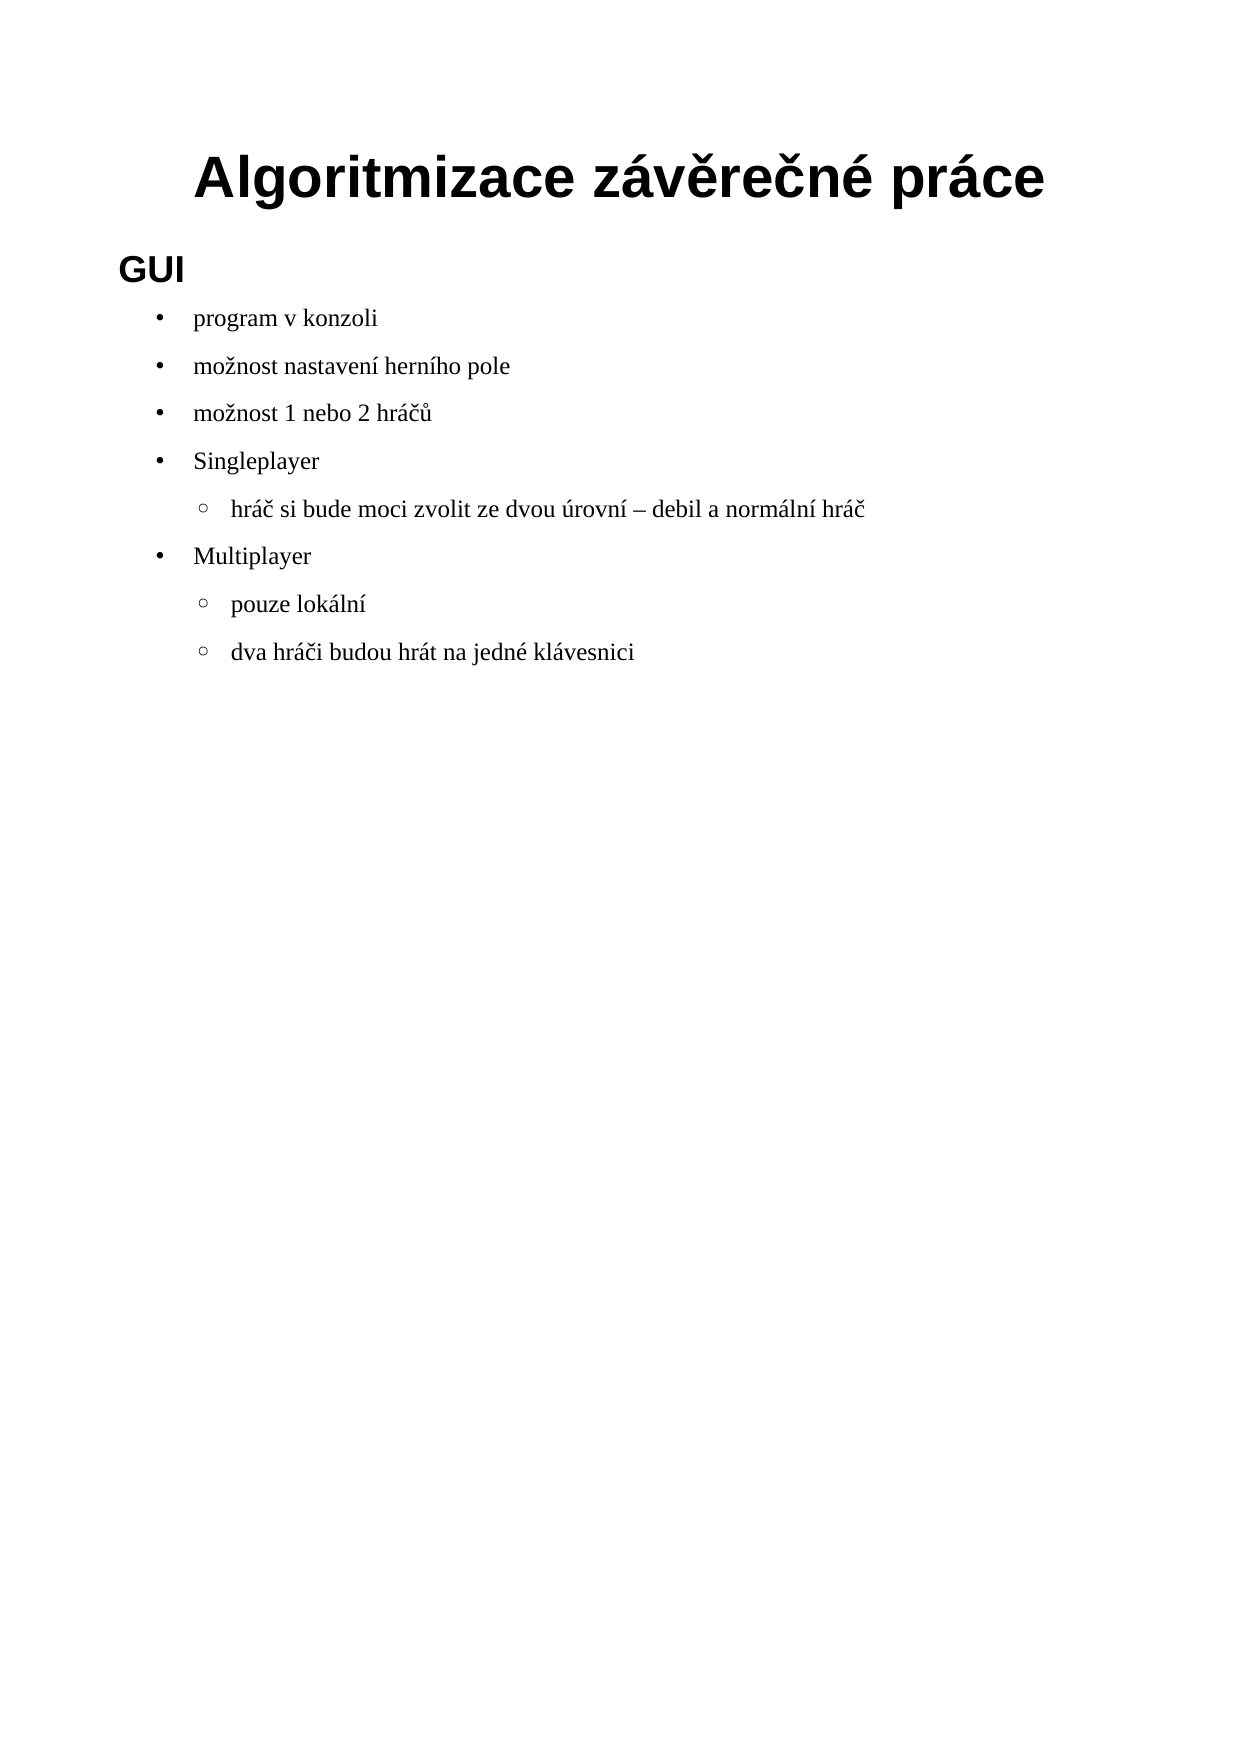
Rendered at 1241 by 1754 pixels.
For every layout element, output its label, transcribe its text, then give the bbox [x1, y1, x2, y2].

list možnost 1 nebo 2 hráčů [156, 398, 1122, 427]
list program v konzoli [156, 303, 1122, 332]
list Multiplayer [156, 541, 1122, 570]
subtitle GUI [118, 248, 1122, 291]
list možnost nastavení herního pole [156, 351, 1122, 380]
list Singleplayer [156, 446, 1122, 475]
list dva hráči budou hrát na jedné klávesnici [193, 637, 1122, 665]
list hráč si bude moci zvolit ze dvou úrovní – debil a normální hráč [193, 494, 1122, 522]
title Algoritmizace závěrečné práce [118, 143, 1122, 210]
list pouze lokální [193, 589, 1122, 618]
